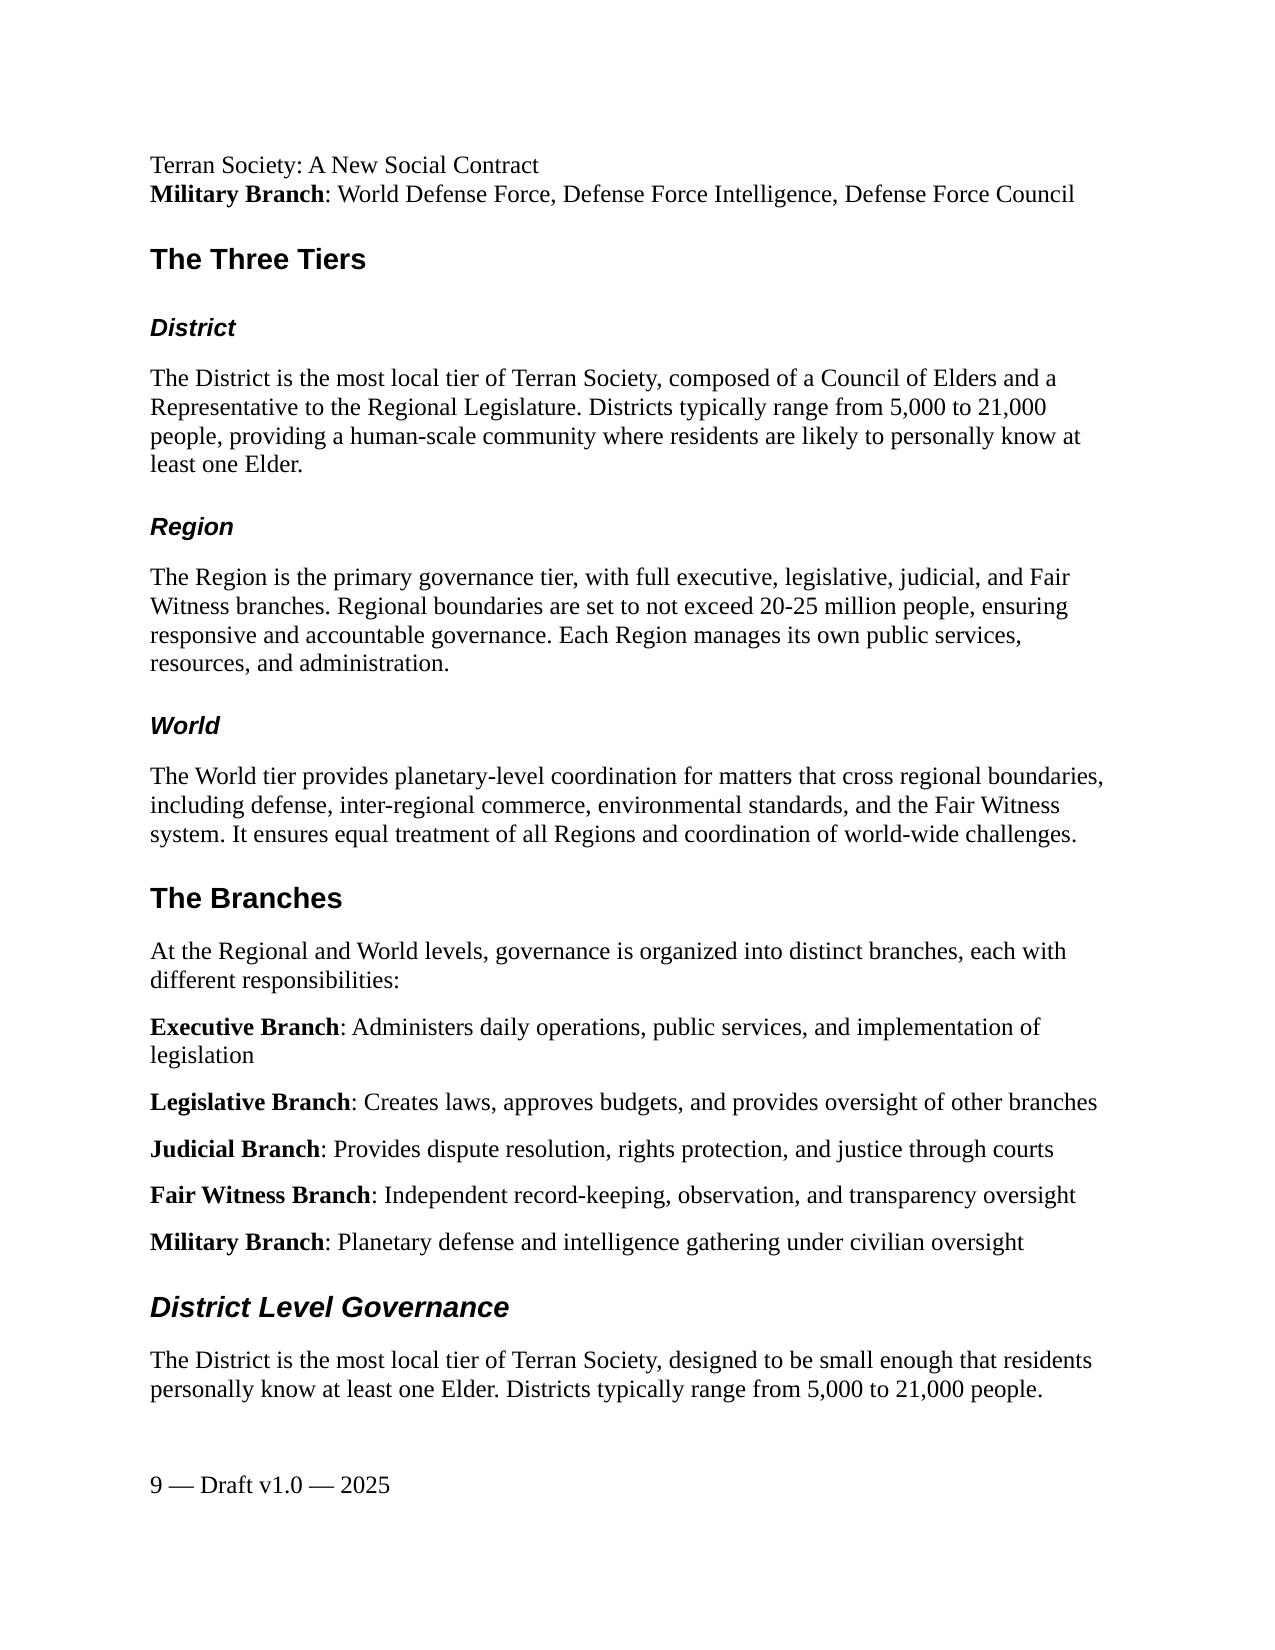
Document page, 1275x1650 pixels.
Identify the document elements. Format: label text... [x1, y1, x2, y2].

text The District is the most local tier of Terran Society, designed to be small enough that residents personally know at least one Elder. Districts typically range from 5,000 to 21,000 people. [150, 1345, 1125, 1402]
text The World tier provides planetary-level coordination for matters that cross regional boundaries, including defense, inter-regional commerce, environmental standards, and the Fair Witness system. It ensures equal treatment of all Regions and coordination of world-wide challenges. [150, 761, 1125, 847]
text The Region is the primary governance tier, with full executive, legislative, judicial, and Fair Witness branches. Regional boundaries are set to not exceed 20-25 million people, ensuring responsive and accountable governance. Each Region manages its own public services, resources, and administration. [150, 562, 1125, 677]
text The District is the most local tier of Terran Society, composed of a Council of Elders and a Representative to the Regional Legislature. Districts typically range from 5,000 to 21,000 people, providing a human-scale community where residents are likely to personally know at least one Elder. [150, 363, 1125, 478]
text Military Branch: Planetary defense and intelligence gathering under civilian oversight [150, 1227, 1125, 1256]
subtitle The Three Tiers [150, 242, 1125, 276]
subtitle District Level Governance [150, 1290, 1125, 1323]
text Judicial Branch: Provides dispute resolution, rights protection, and justice through courts [150, 1134, 1125, 1163]
subtitle Region [150, 512, 1125, 541]
text - Military Branch: World Defense Force, Defense Force Intelligence, Defense Force Council [150, 179, 1125, 208]
text Legislative Branch: Creates laws, approves budgets, and provides oversight of other branches [150, 1087, 1125, 1116]
text Fair Witness Branch: Independent record-keeping, observation, and transparency oversight [150, 1181, 1125, 1209]
subtitle The Branches [150, 881, 1125, 915]
text Executive Branch: Administers daily operations, public services, and implementation of legislation [150, 1012, 1125, 1069]
text At the Regional and World levels, governance is organized into distinct branches, each with different responsibilities: [150, 936, 1125, 994]
subtitle World [150, 711, 1125, 740]
subtitle District [150, 313, 1125, 342]
